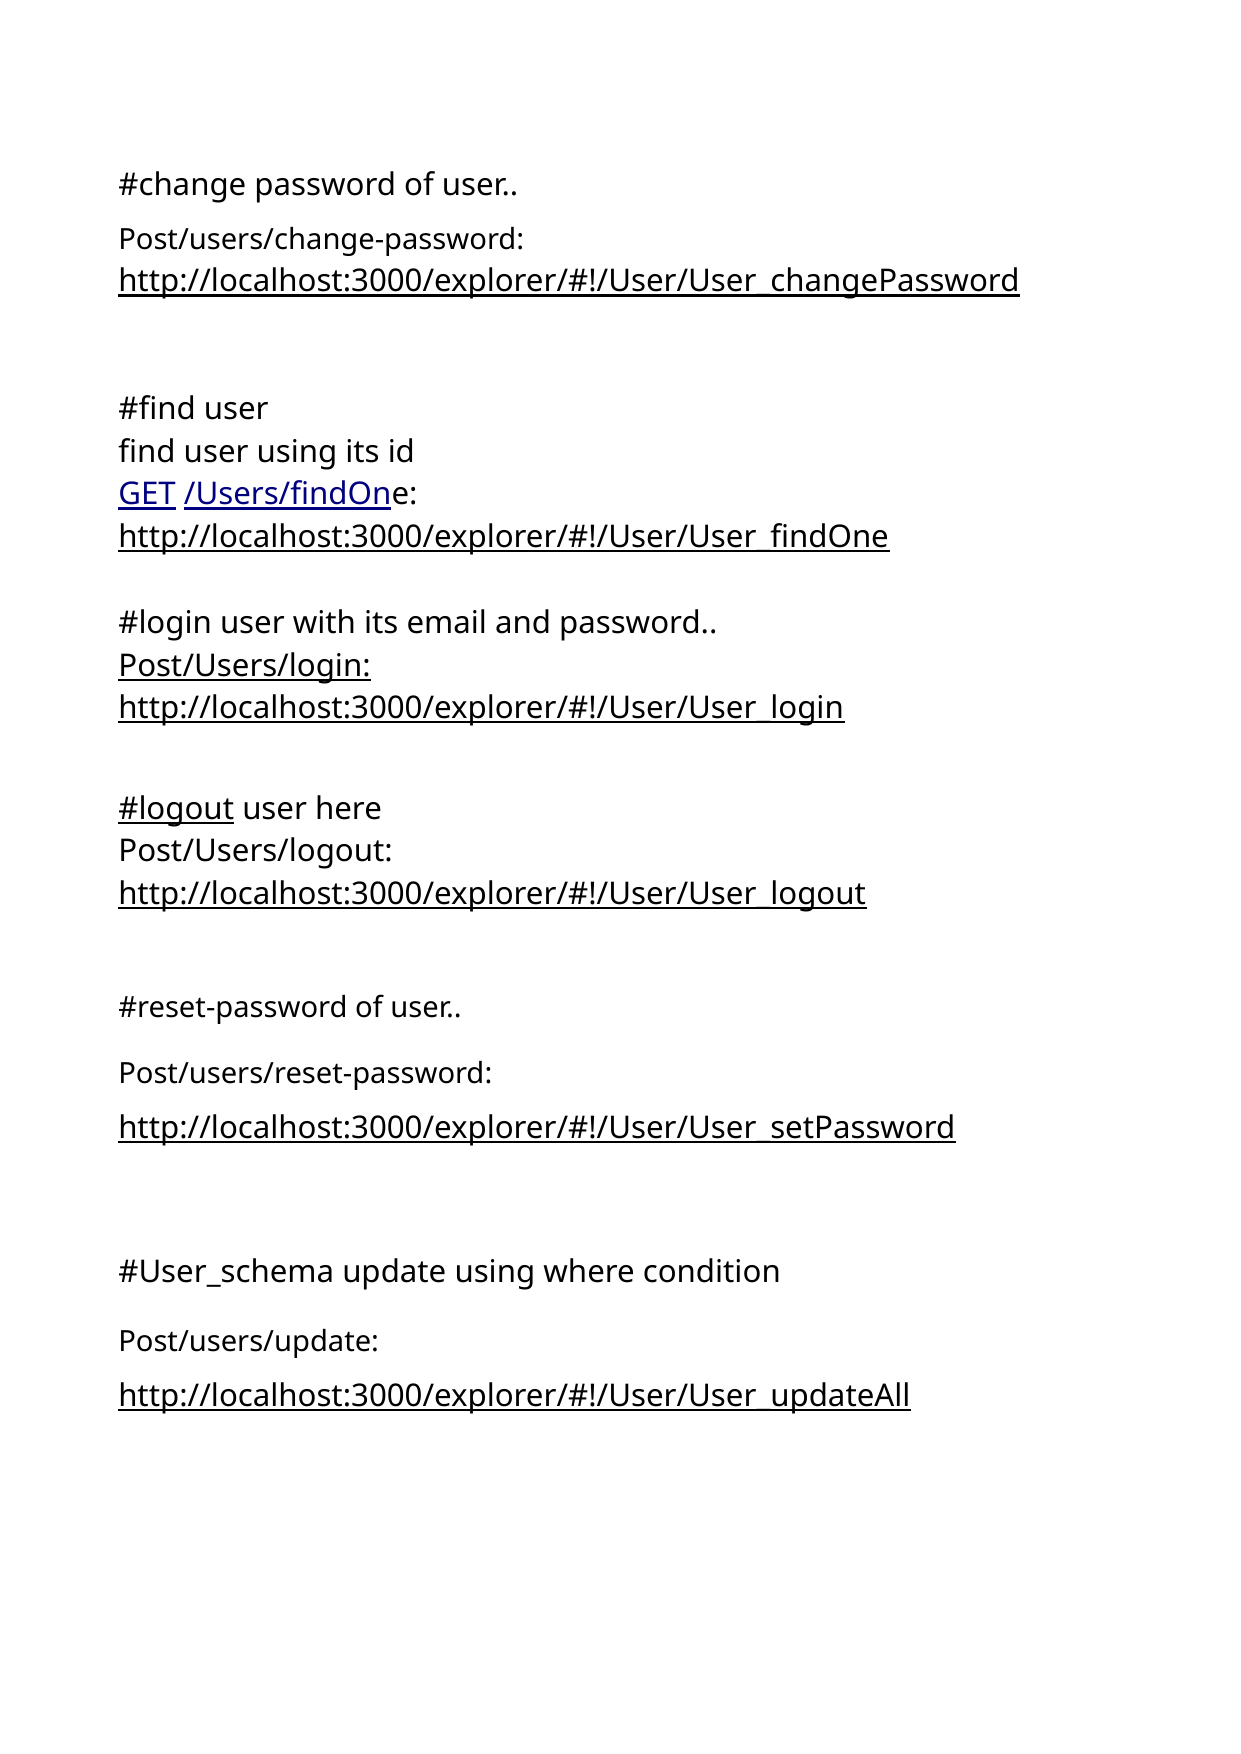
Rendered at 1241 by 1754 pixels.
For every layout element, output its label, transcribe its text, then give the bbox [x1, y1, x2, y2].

text http://localhost:3000/explorer/#!/User/User_setPassword [118, 1105, 1122, 1147]
text http://localhost:3000/explorer/#!/User/User_login [118, 685, 1122, 728]
text Post/users/change-password: [118, 219, 1122, 258]
text http://localhost:3000/explorer/#!/User/User_updateAll [118, 1373, 1122, 1415]
text #change password of user.. [118, 161, 1122, 204]
text #login user with its email and password.. [118, 600, 1122, 642]
text #find user [118, 386, 1122, 429]
subtitle Post/users/update: [118, 1321, 1122, 1360]
text #logout user here [118, 786, 1122, 828]
text Post/Users/logout: [118, 828, 1122, 871]
text GET /Users/findOne: [118, 471, 1122, 514]
subtitle Post/users/reset-password: [118, 1053, 1122, 1092]
text http://localhost:3000/explorer/#!/User/User_logout [118, 871, 1122, 913]
text http://localhost:3000/explorer/#!/User/User_findOne [118, 514, 1122, 557]
text http://localhost:3000/explorer/#!/User/User_changePassword [118, 258, 1122, 301]
subtitle #reset-password of user.. [118, 986, 1122, 1026]
text #User_schema update using where condition [118, 1249, 1122, 1291]
text find user using its id [118, 429, 1122, 471]
text Post/Users/login: [118, 642, 1122, 685]
